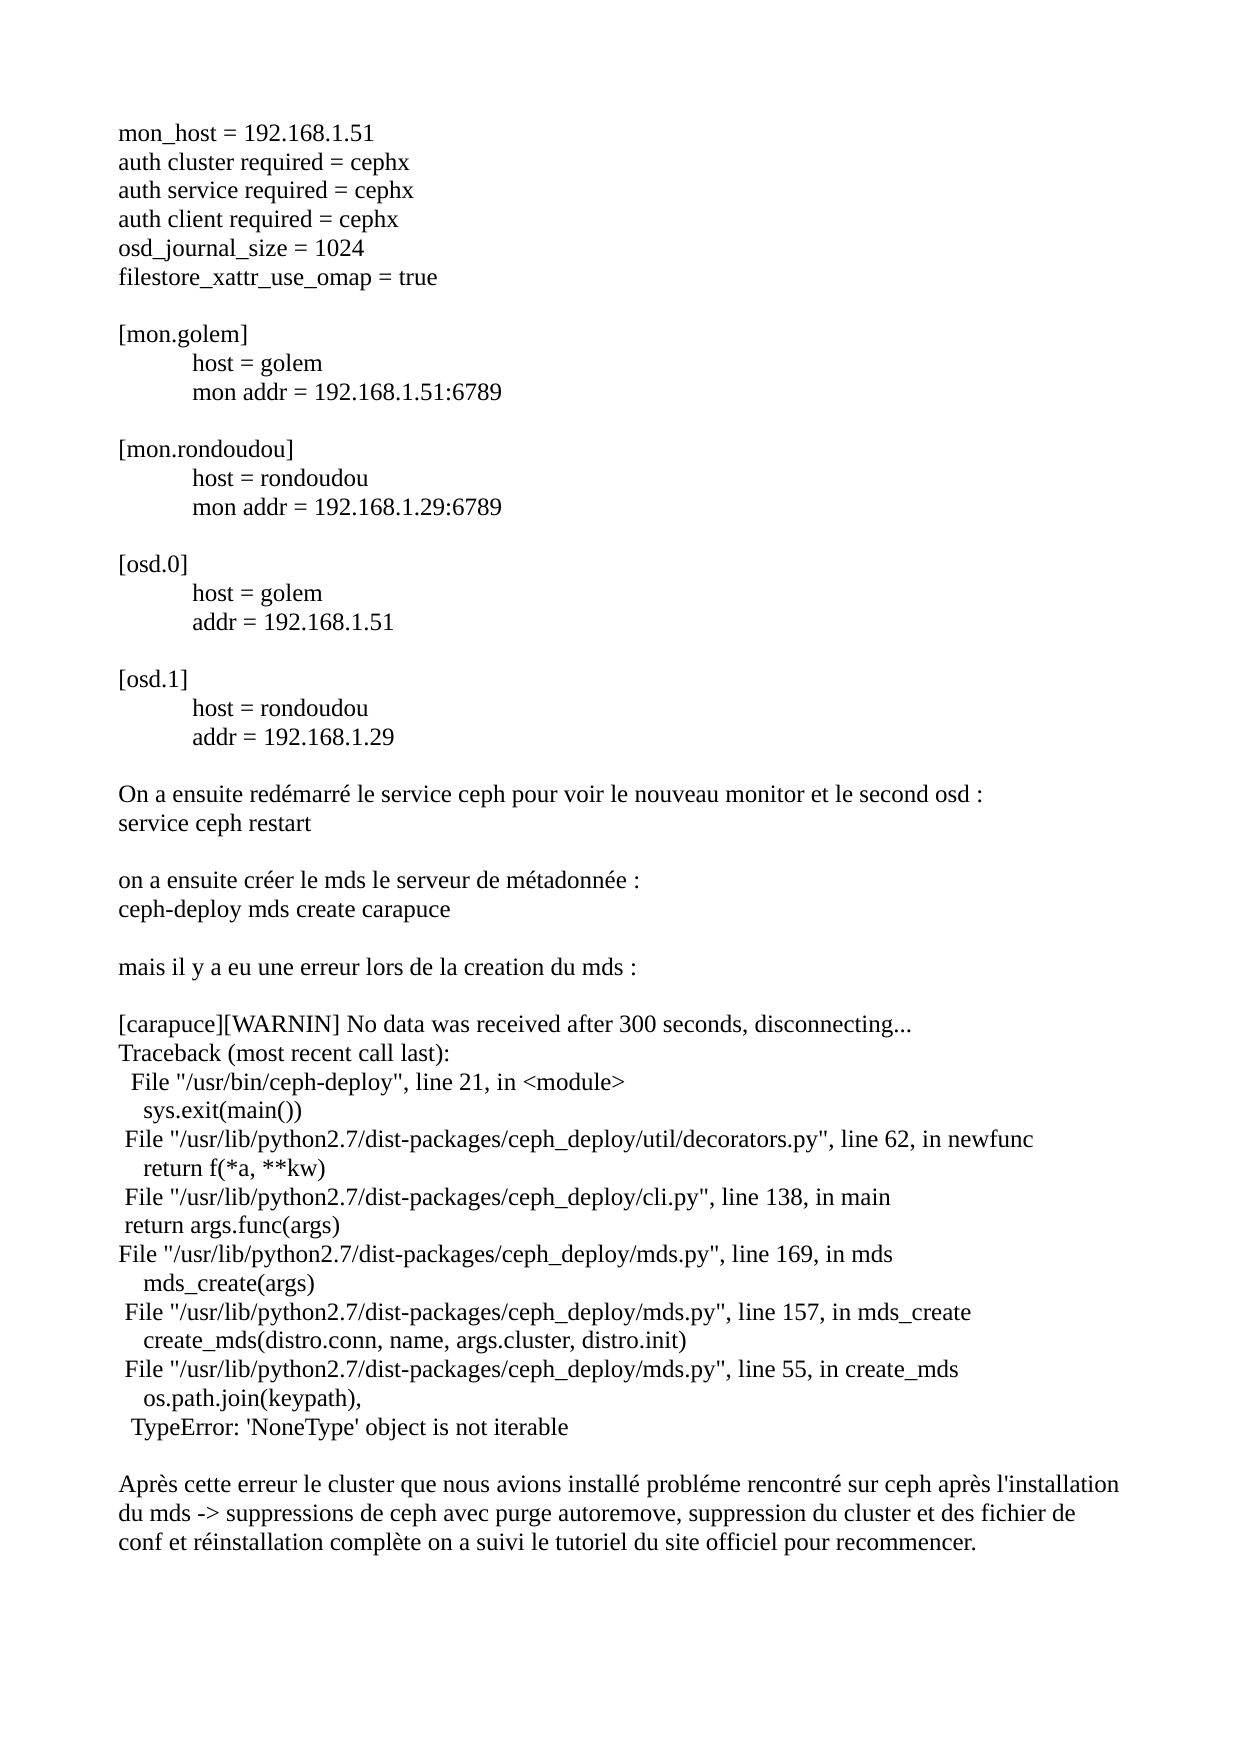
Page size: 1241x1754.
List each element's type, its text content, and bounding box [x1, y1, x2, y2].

text File "/usr/bin/ceph-deploy", line 21, in <module> [118, 1067, 1122, 1096]
text [carapuce][WARNIN] No data was received after 300 seconds, disconnecting... [118, 1009, 1122, 1038]
text [osd.1] [118, 664, 1122, 693]
text auth client required = cephx [118, 204, 1122, 233]
text [mon.golem] [118, 319, 1122, 348]
text return f(*a, **kw) [118, 1153, 1122, 1182]
text os.path.join(keypath), [118, 1383, 1122, 1412]
text File "/usr/lib/python2.7/dist-packages/ceph_deploy/mds.py", line 157, in mds_create [118, 1297, 1122, 1326]
text mon addr = 192.168.1.29:6789 [118, 492, 1122, 521]
text File "/usr/lib/python2.7/dist-packages/ceph_deploy/mds.py", line 55, in create_mds [118, 1354, 1122, 1383]
text addr = 192.168.1.51 [118, 607, 1122, 636]
text on a ensuite créer le mds le serveur de métadonnée : [118, 866, 1122, 894]
text host = golem [118, 578, 1122, 607]
text mon_host = 192.168.1.51 [118, 118, 1122, 147]
text filestore_xattr_use_omap = true [118, 262, 1122, 291]
text sys.exit(main()) [118, 1096, 1122, 1124]
text host = rondoudou [118, 463, 1122, 492]
text File "/usr/lib/python2.7/dist-packages/ceph_deploy/cli.py", line 138, in main [118, 1182, 1122, 1211]
text [mon.rondoudou] [118, 434, 1122, 463]
text osd_journal_size = 1024 [118, 233, 1122, 262]
text TypeError: 'NoneType' object is not iterable [118, 1412, 1122, 1441]
text addr = 192.168.1.29 [118, 722, 1122, 751]
text auth service required = cephx [118, 176, 1122, 204]
text [osd.0] [118, 549, 1122, 578]
text return args.func(args) [118, 1211, 1122, 1239]
text mon addr = 192.168.1.51:6789 [118, 377, 1122, 406]
text create_mds(distro.conn, name, args.cluster, distro.init) [118, 1326, 1122, 1354]
text mais il y a eu une erreur lors de la creation du mds : [118, 952, 1122, 981]
text Après cette erreur le cluster que nous avions installé probléme rencontré sur ceph après l'installation du mds -> suppressions de ceph avec purge autoremove, suppression du cluster et des fichier de conf et réinstallation complète on a suivi le tutoriel du site officiel pour recommencer. [118, 1469, 1122, 1556]
text ceph-deploy mds create carapuce [118, 894, 1122, 923]
text File "/usr/lib/python2.7/dist-packages/ceph_deploy/mds.py", line 169, in mds [118, 1239, 1122, 1268]
text host = rondoudou [118, 693, 1122, 722]
text On a ensuite redémarré le service ceph pour voir le nouveau monitor et le second osd : [118, 779, 1122, 808]
text Traceback (most recent call last): [118, 1038, 1122, 1067]
text host = golem [118, 348, 1122, 377]
text auth cluster required = cephx [118, 147, 1122, 176]
text service ceph restart [118, 808, 1122, 837]
text File "/usr/lib/python2.7/dist-packages/ceph_deploy/util/decorators.py", line 62, in newfunc [118, 1124, 1122, 1153]
text mds_create(args) [118, 1268, 1122, 1297]
